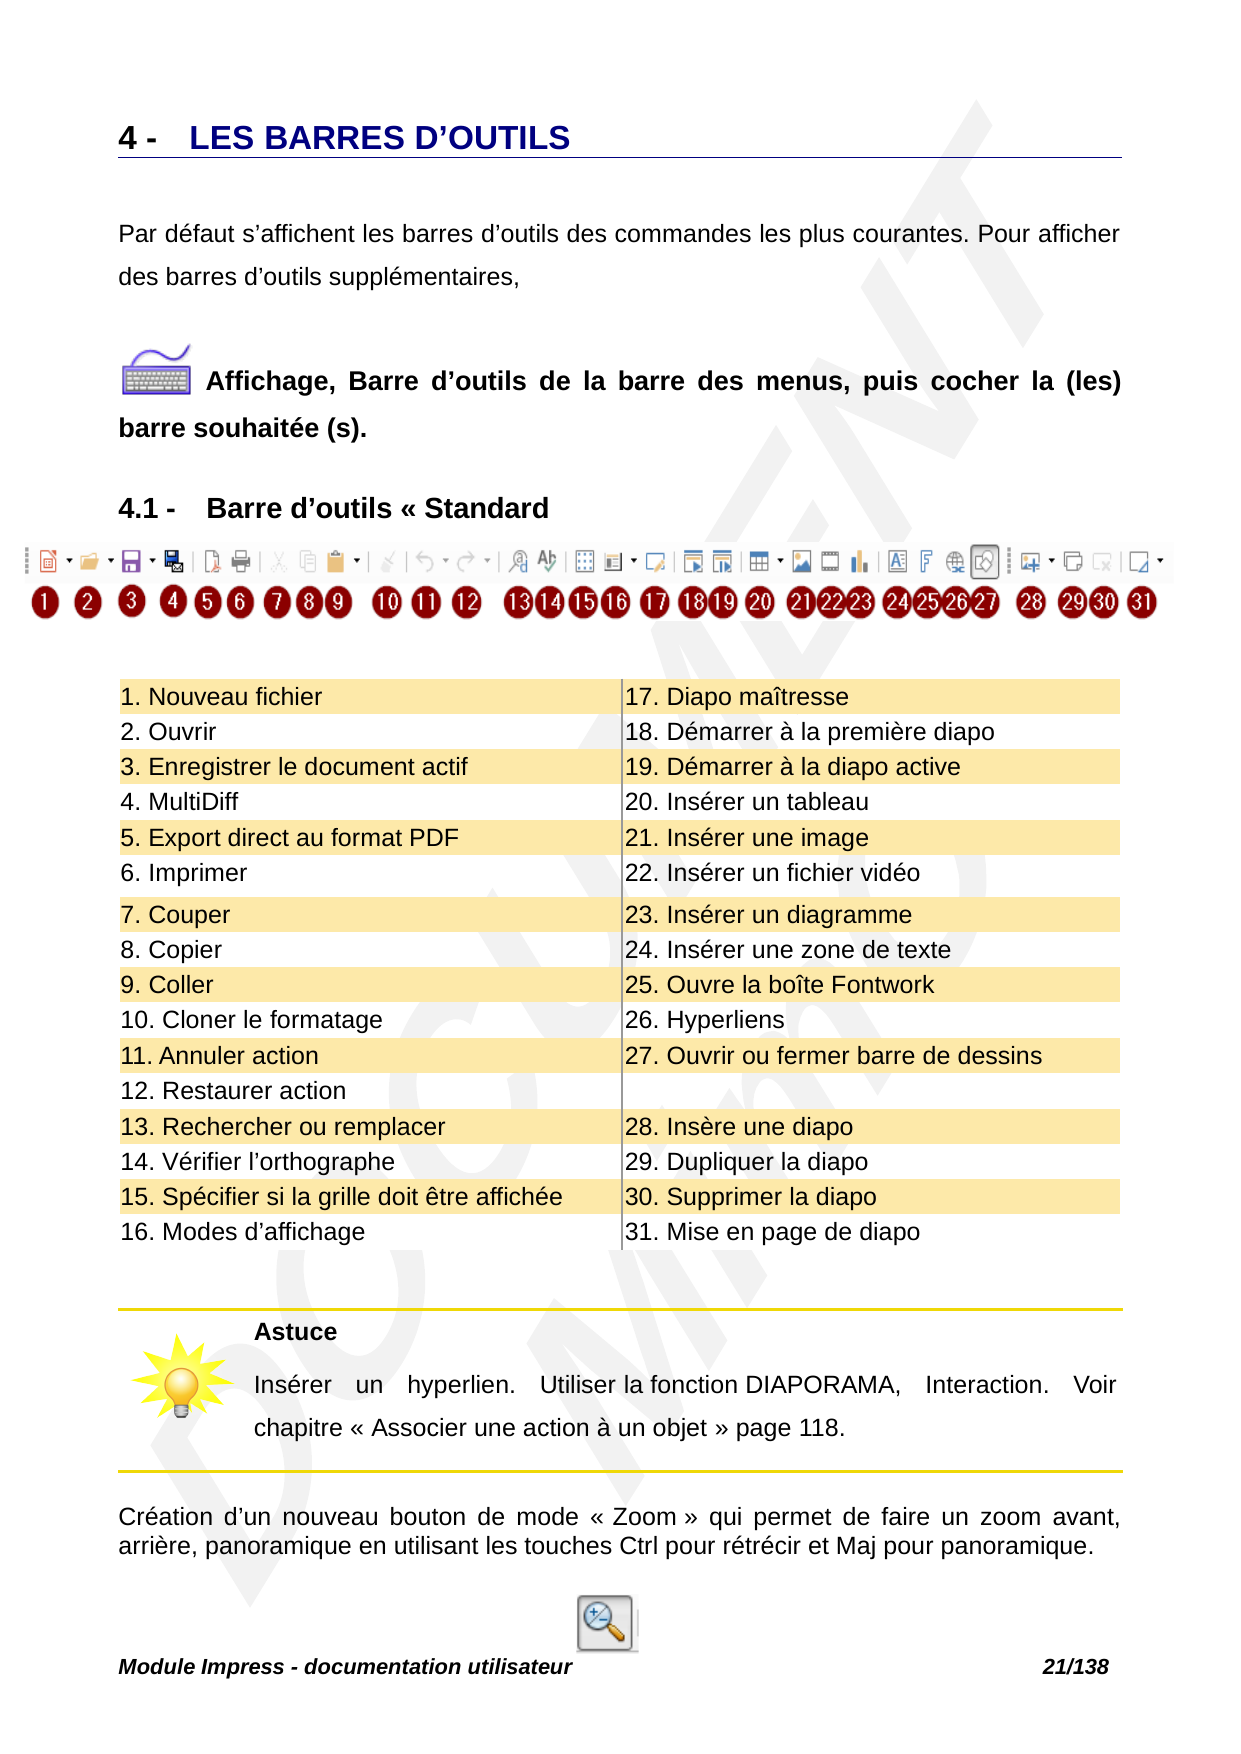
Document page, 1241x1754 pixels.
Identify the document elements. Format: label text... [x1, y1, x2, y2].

table_cell 20. Insérer un tableau [623, 784, 1120, 820]
text Par défaut s’affichent les barres d’outils des commandes les plus courantes. Pour afficher des barres d’outils supplémentaires, [118, 219, 1122, 291]
table_cell 12. Restaurer action [120, 1073, 621, 1108]
table_cell 9. Coller [120, 967, 621, 1002]
table_cell 11. Annuler action [120, 1038, 621, 1073]
table_cell 24. Insérer une zone de texte [623, 932, 1120, 967]
table_cell 27. Ouvrir ou fermer barre de dessins [623, 1038, 1120, 1073]
table_header [118, 1311, 248, 1470]
picture [118, 333, 194, 409]
table_cell 13. Rechercher ou remplacer [120, 1109, 621, 1144]
text Affichage, Barre d’outils de la barre des menus, puis cocher la (les) barre souhaitée (s). [118, 365, 1122, 443]
picture [576, 1594, 639, 1654]
picture [24, 542, 1184, 621]
table_cell 8. Copier [120, 932, 621, 967]
table_cell 15. Spécifier si la grille doit être affichée [120, 1179, 621, 1214]
table_cell 30. Supprimer la diapo [623, 1179, 1120, 1214]
table_cell 21. Insérer une image [623, 820, 1120, 855]
table_cell 5. Export direct au format PDF [120, 820, 621, 855]
text Création d’un nouveau bouton de mode « Zoom » qui permet de faire un zoom avant, arrière, panoramique en utilisant les touches Ctrl pour rétrécir et Maj pour panoramique. [118, 1502, 1122, 1560]
table_cell 6. Imprimer [120, 855, 621, 897]
table_cell 31. Mise en page de diapo [623, 1214, 1120, 1250]
table_cell 18. Démarrer à la première diapo [623, 714, 1120, 749]
table_header 1. Nouveau fichier [120, 679, 621, 714]
table_cell 2. Ouvrir [120, 714, 621, 749]
subtitle Les barres d’outils [118, 118, 1122, 157]
table_cell 26. Hyperliens [623, 1003, 1120, 1038]
table_cell 16. Modes d’affichage [120, 1214, 621, 1250]
table_cell 29. Dupliquer la diapo [623, 1144, 1120, 1179]
table_cell 10. Cloner le formatage [120, 1003, 621, 1038]
table_cell 25. Ouvre la boîte Fontwork [623, 967, 1120, 1002]
table_cell 22. Insérer un fichier vidéo [623, 855, 1120, 897]
table_header Astuce Insérer un hyperlien. Utiliser la fonction DIAPORAMA, Interaction. Voir chapitre « Associer une action à un objet » page 117. [248, 1311, 1123, 1470]
table_cell 23. Insérer un diagramme [623, 897, 1120, 932]
table_header 17. Diapo maîtresse [623, 679, 1120, 714]
table_cell 3. Enregistrer le document actif [120, 749, 621, 784]
table_cell 14. Vérifier l’orthographe [120, 1144, 621, 1179]
table_cell 4. MultiDiff [120, 784, 621, 820]
table_cell 7. Couper [120, 897, 621, 932]
table_cell 28. Insère une diapo [623, 1109, 1120, 1144]
picture [123, 1316, 242, 1435]
table_cell 19. Démarrer à la diapo active [623, 749, 1120, 784]
table_cell [623, 1073, 1120, 1108]
subtitle Barre d’outils « Standard [118, 491, 1122, 524]
